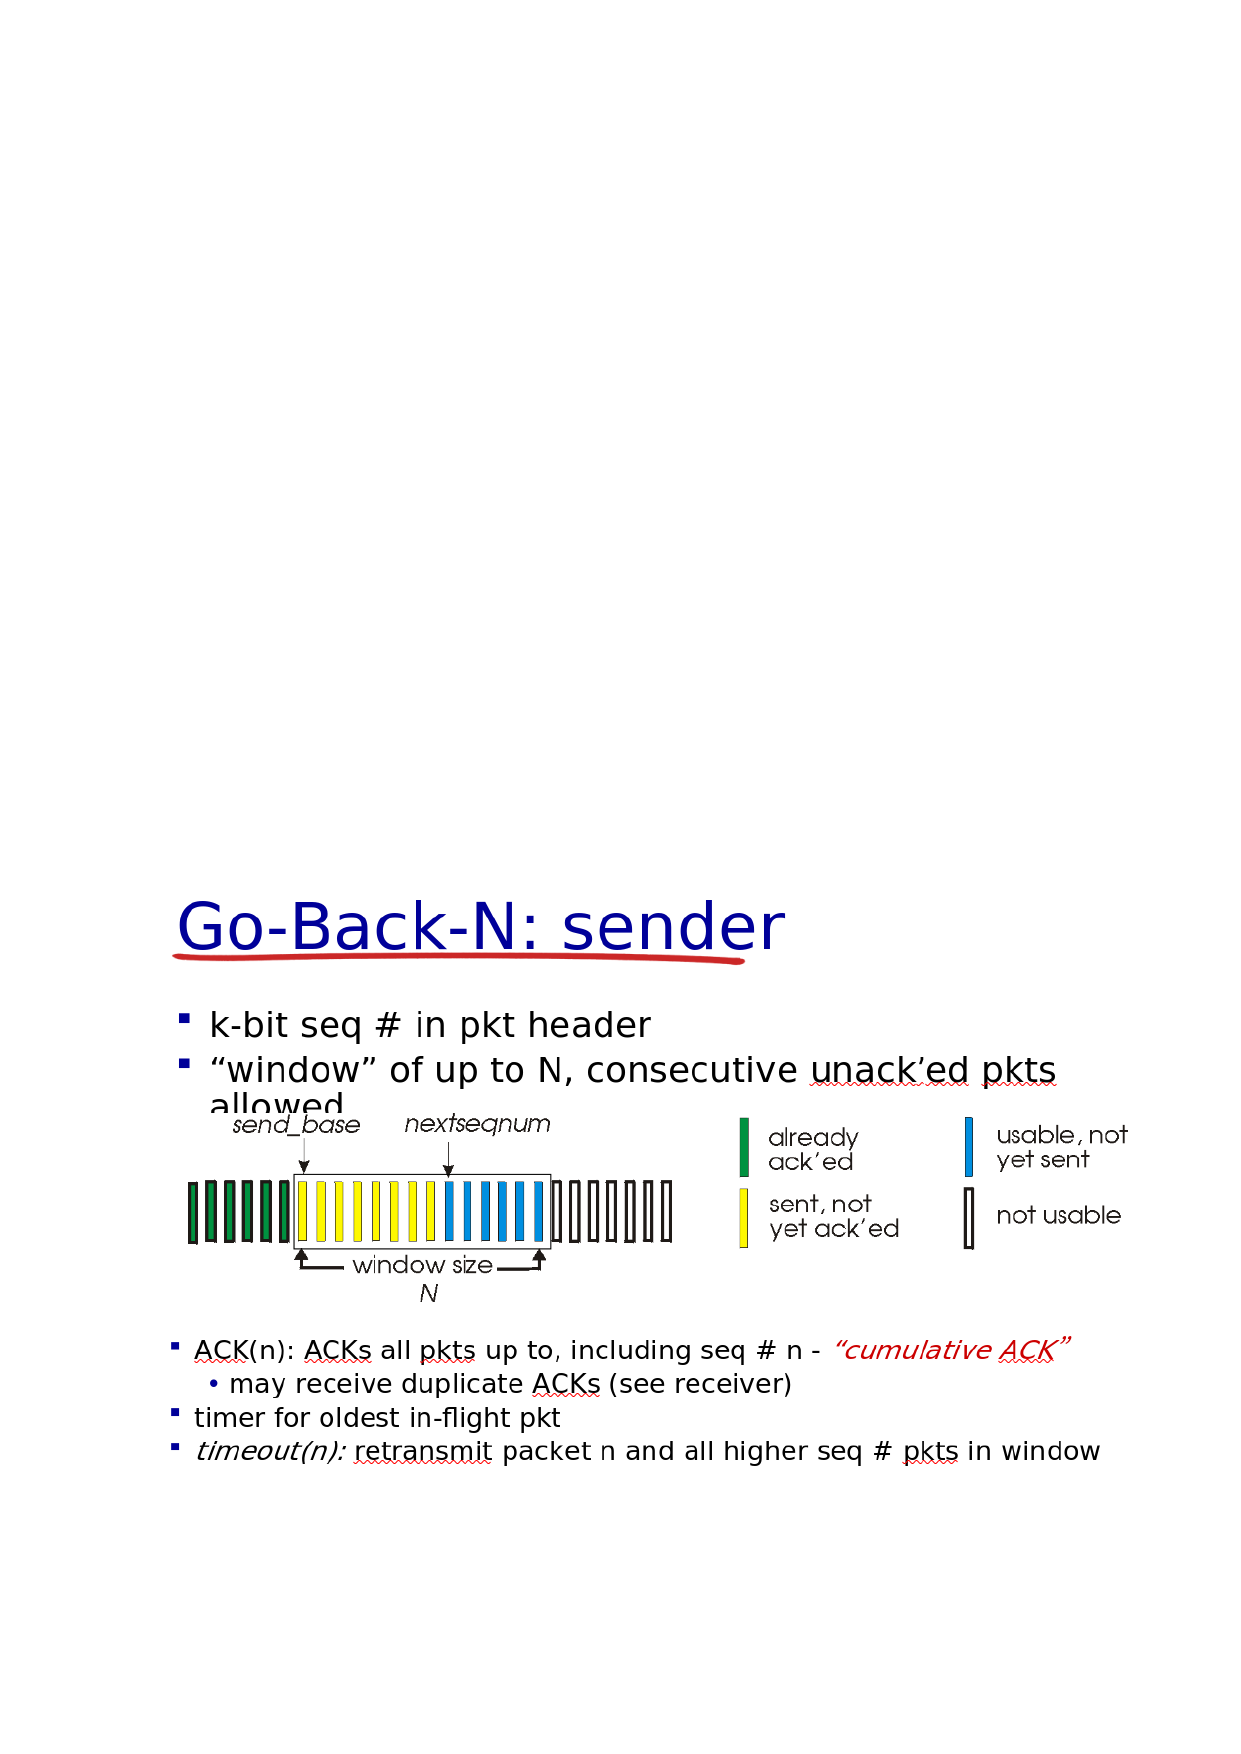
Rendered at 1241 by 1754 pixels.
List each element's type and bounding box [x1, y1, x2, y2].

picture [146, 871, 1151, 1493]
